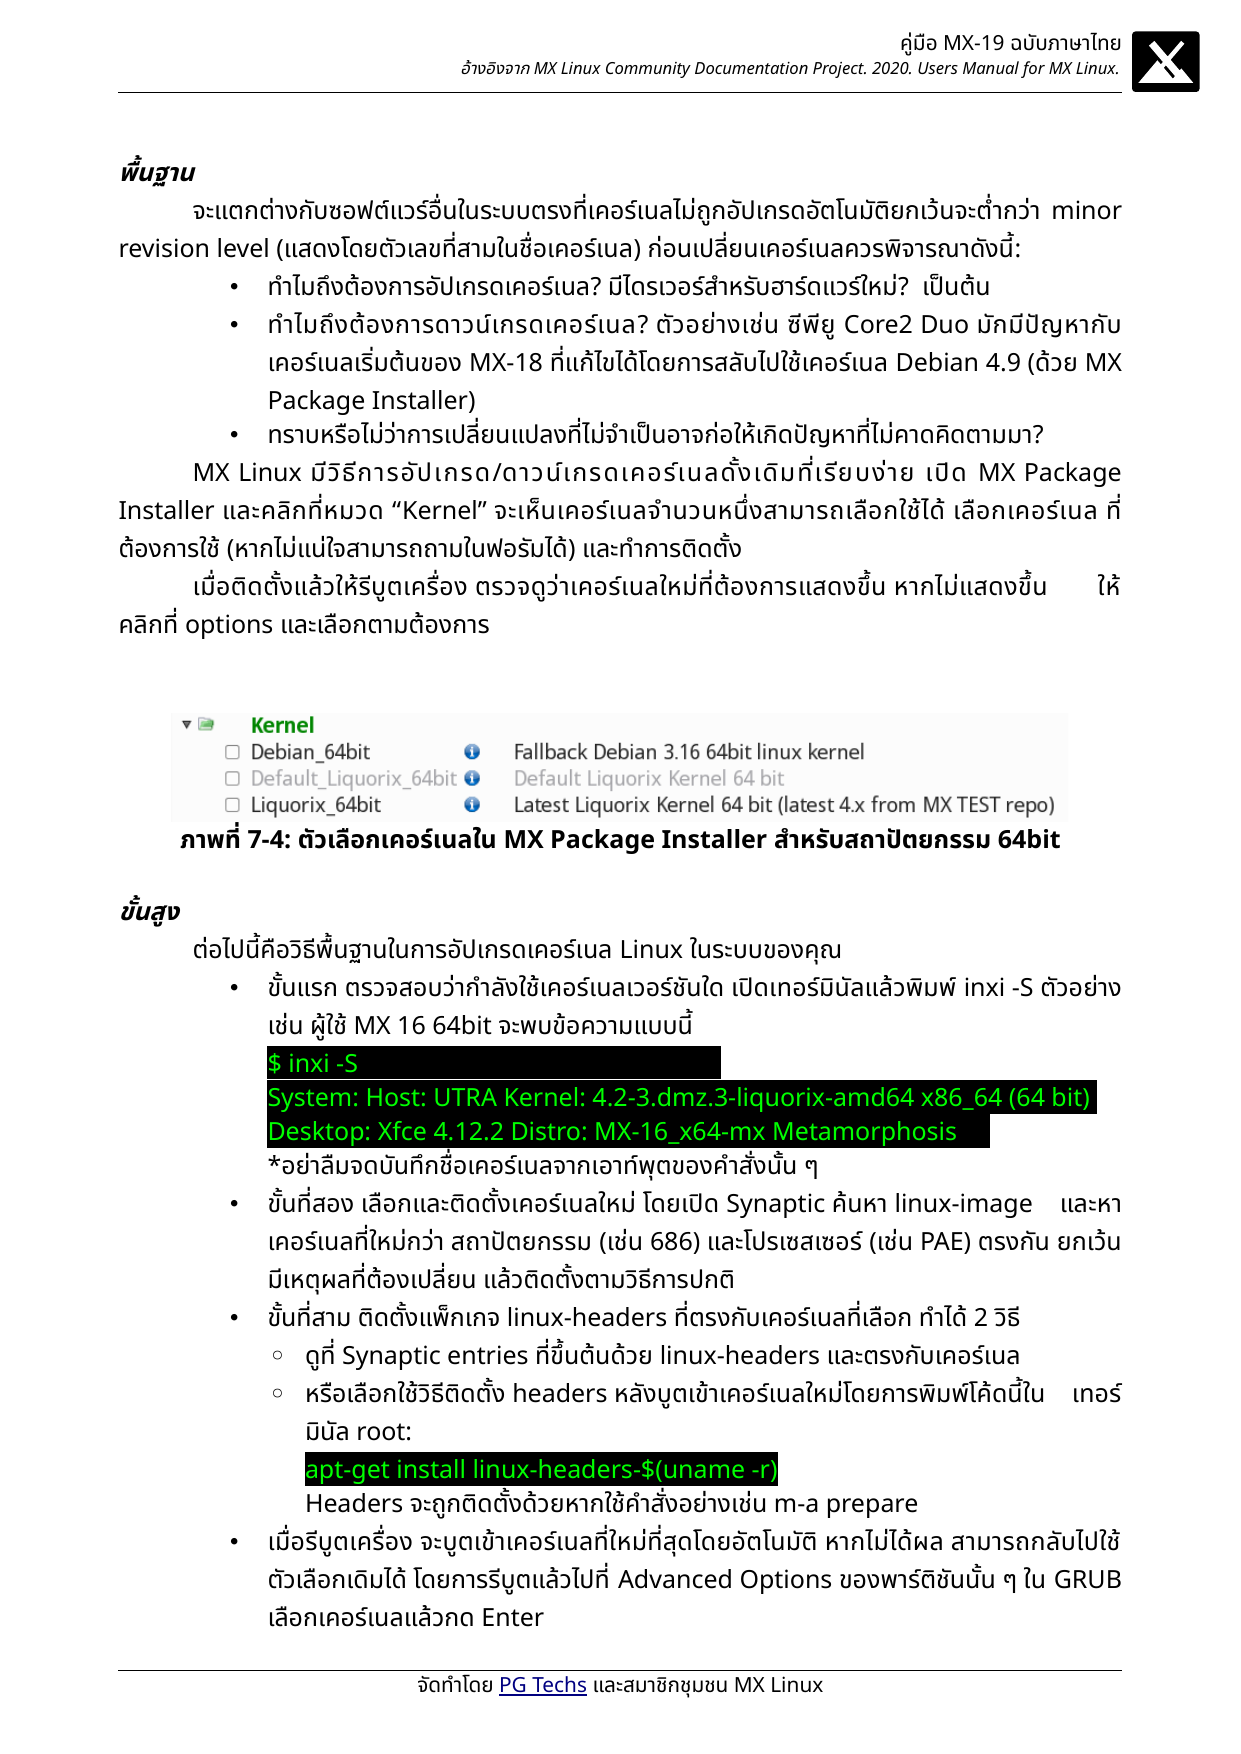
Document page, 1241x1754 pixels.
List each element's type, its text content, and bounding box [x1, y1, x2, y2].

text จะแตกต่างกับซอฟต์แวร์อื่นในระบบตรงที่เคอร์เนลไม่ถูกอัปเกรดอัตโนมัติยกเว้นจะต่ำกว่า minor revision level (แสดงโดยตัวเลขที่สามในชื่อเคอร์เนล) ก่อนเปลี่ยนเคอร์เนลควรพิจารณาดังนี้: [118, 192, 1122, 268]
picture [171, 713, 1069, 822]
list ดูที่ Synaptic entries ที่ขึ้นต้นด้วย linux-headers และตรงกับเคอร์เนล [267, 1338, 1122, 1376]
list ขั้นแรก ตรวจสอบว่ากำลังใช้เคอร์เนลเวอร์ชันใด เปิดเทอร์มินัลแล้วพิมพ์ inxi -S ตัวอย่างเช่น ผู้ใช้ MX 16 64bit จะพบข้อความแบบนี้ [230, 969, 1122, 1046]
list ขั้นที่สอง เลือกและติดตั้งเคอร์เนลใหม่ โดยเปิด Synaptic ค้นหา linux-image และหาเคอร์เนลที่ใหม่กว่า สถาปัตยกรรม (เช่น 686) และโปรเซสเซอร์ (เช่น PAE) ตรงกัน ยกเว้นมีเหตุผลที่ต้องเปลี่ยน แล้วติดตั้งตามวิธีการปกติ [230, 1186, 1122, 1299]
list apt-get install linux-headers-$(uname -r) [267, 1452, 1122, 1486]
list ทำไมถึงต้องการดาวน์เกรดเคอร์เนล? ตัวอย่างเช่น ซีพียู Core2 Duo มักมีปัญหากับ เคอร์เนลเริ่มต้นของ MX-18 ที่แก้ไขได้โดยการสลับไปใช้เคอร์เนล Debian 4.9 (ด้วย MX Package Installer) [230, 306, 1122, 417]
text ต่อไปนี้คือวิธีพื้นฐานในการอัปเกรดเคอร์เนล Linux ในระบบของคุณ [118, 931, 1122, 969]
text MX Linux มีวิธีการอัปเกรด/ดาวน์เกรดเคอร์เนลดั้งเดิมที่เรียบง่าย เปิด MX Package Installer และคลิกที่หมวด “Kernel” จะเห็นเคอร์เนลจำนวนหนึ่งสามารถเลือกใช้ได้ เลือกเคอร์เนล ที่ต้องการใช้ (หากไม่แน่ใจสามารถถามในฟอรัมได้) และทำการติดตั้ง [118, 454, 1122, 569]
text พื้นฐาน [118, 154, 1122, 192]
list ทราบหรือไม่ว่าการเปลี่ยนแปลงที่ไม่จำเป็นอาจก่อให้เกิดปัญหาที่ไม่คาดคิดตามมา? [230, 417, 1122, 454]
text เมื่อติดตั้งแล้วให้รีบูตเครื่อง ตรวจดูว่าเคอร์เนลใหม่ที่ต้องการแสดงขึ้น หากไม่แสดงขึ้น ให้คลิกที่ options และเลือกตามต้องการ [118, 569, 1122, 645]
list ขั้นที่สาม ติดตั้งแพ็กเกจ linux-headers ที่ตรงกับเคอร์เนลที่เลือก ทำได้ 2 วิธี [230, 1299, 1122, 1338]
list หรือเลือกใช้วิธีติดตั้ง headers หลังบูตเข้าเคอร์เนลใหม่โดยการพิมพ์โค้ดนี้ใน เทอร์มินัล root: [267, 1376, 1122, 1452]
list *อย่าลืมจดบันทึกชื่อเคอร์เนลจากเอาท์พุตของคำสั่งนั้น ๆ [230, 1148, 1122, 1186]
list Headers จะถูกติดตั้งด้วยหากใช้คำสั่งอย่างเช่น m-a prepare [267, 1486, 1122, 1524]
list ทำไมถึงต้องการอัปเกรดเคอร์เนล? มีไดรเวอร์สำหรับฮาร์ดแวร์ใหม่? เป็นต้น [230, 268, 1122, 306]
text ขั้นสูง [118, 894, 1122, 931]
text ภาพที่ 7-4: ตัวเลือกเคอร์เนลใน MX Package Installer สำหรับสถาปัตยกรรม 64bit [118, 679, 1122, 859]
list $ inxi -S System: Host: UTRA Kernel: 4.2-3.dmz.3-liquorix-amd64 x86_64 (64 bit) Desktop: Xfce 4.12.2 Distro: MX-16_x64-mx Metamorphosis [230, 1046, 1122, 1148]
list เมื่อรีบูตเครื่อง จะบูตเข้าเคอร์เนลที่ใหม่ที่สุดโดยอัตโนมัติ หากไม่ได้ผล สามารถกลับไปใช้ตัวเลือกเดิมได้ โดยการรีบูตแล้วไปที่ Advanced Options ของพาร์ติชันนั้น ๆ ใน GRUB เลือกเคอร์เนลแล้วกด Enter [230, 1524, 1122, 1638]
